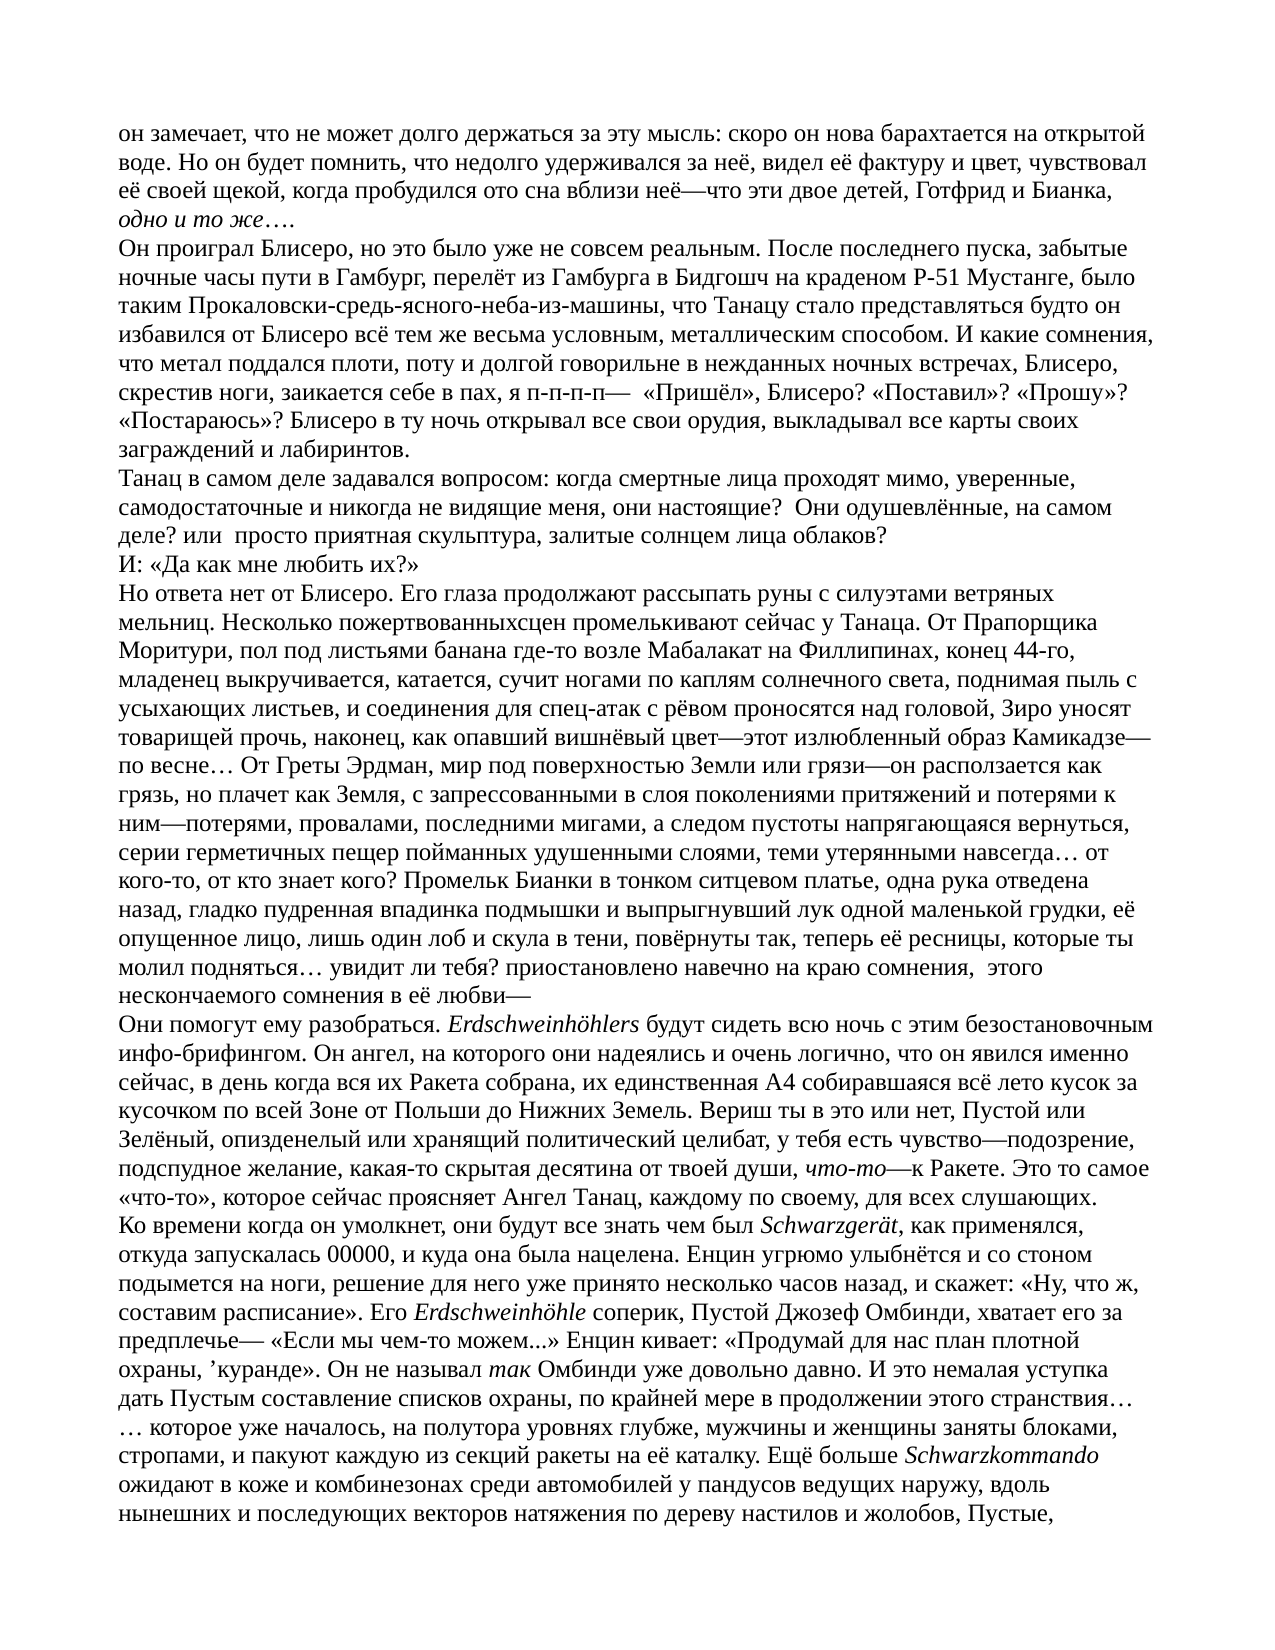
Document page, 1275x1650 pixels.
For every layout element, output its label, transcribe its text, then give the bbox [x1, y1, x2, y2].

text Они помогут ему разобраться. Erdschweinhöhlers будут сидеть всю ночь с этим безостановочным инфо-брифингом. Он ангел, на которого они надеялись и очень логично, что он явился именно сейчас, в день когда вся их Ракета собрана, их единственная А4 собиравшаяся всё лето кусок за кусочком по всей Зоне от Польши до Нижних Земель. Вериш ты в это или нет, Пустой или Зелёный, опизденелый или хранящий политический целибат, у тебя есть чувство—подозрение, подспудное желание, какая-то скрытая десятина от твоей души, что-то—к Ракете. Это то самое «что-то», которое сейчас проясняет Ангел Танац, каждому по своему, для всех слушающих. [118, 1009, 1157, 1211]
text Ко времени когда он умолкнет, они будут все знать чем был Schwarzgerät, как применялся, откуда запускалась 00000, и куда она была нацелена. Енцин угрюмо улыбнётся и со стоном подымется на ноги, решение для него уже принято несколько часов назад, и скажет: «Ну, что ж, составим расписание». Его Erdschweinhöhle соперик, Пустой Джозеф Омбинди, хватает его за предплечье— «Если мы чем-то можем...» Енцин кивает: «Продумай для нас план плотной охраны, ’куранде». Он не называл так Омбинди уже довольно давно. И это немалая уступка дать Пустым составление списков охраны, по крайней мере в продолжении этого странствия… [118, 1211, 1157, 1412]
text он замечает, что не может долго держаться за эту мысль: скоро он нова барахтается на открытой воде. Но он будет помнить, что недолго удерживался за неё, видел её фактуру и цвет, чувствовал её своей щекой, когда пробудился ото сна вблизи неё—что эти двое детей, Готфрид и Бианка, одно и то же…. [118, 118, 1157, 233]
text Но ответа нет от Блисеро. Его глаза продолжают рассыпать руны с силуэтами ветряных мельниц. Несколько пожертвованныхсцен промелькивают сейчас у Танаца. От Прапорщика Моритури, пол под листьями банана где-то возле Мабалакат на Филлипинах, конец 44-го, младенец выкручивается, катается, сучит ногами по каплям солнечного света, поднимая пыль с усыхающих листьев, и соединения для спец-атак с рёвом проносятся над головой, Зиро уносят товарищей прочь, наконец, как опавший вишнёвый цвет—этот излюбленный образ Камикадзе—по весне… От Греты Эрдман, мир под поверхностью Земли или грязи—он расползается как грязь, но плачет как Земля, с запрессованными в слоя поколениями притяжений и потерями к ним—потерями, провалами, последними мигами, а следом пустоты напрягающаяся вернуться, серии герметичных пещер пойманных удушенными слоями, теми утерянными навсегда… от кого-то, от кто знает кого? Промельк Бианки в тонком ситцевом платье, одна рука отведена назад, гладко пудренная впадинка подмышки и выпрыгнувший лук одной маленькой грудки, её опущенное лицо, лишь один лоб и скула в тени, повёрнуты так, теперь её ресницы, которые ты молил подняться… увидит ли тебя? приостановлено навечно на краю сомнения, этого нескончаемого сомнения в её любви— [118, 578, 1157, 1009]
text Он проиграл Блисеро, но это было уже не совсем реальным. После последнего пуска, забытые ночные часы пути в Гамбург, перелёт из Гамбурга в Бидгошч на краденом Р-51 Мустанге, было таким Прокаловски-средь-ясного-неба-из-машины, что Танацу стало представляться будто он избавился от Блисеро всё тем же весьма условным, металлическим способом. И какие сомнения, что метал поддался плоти, поту и долгой говорильне в нежданных ночных встречах, Блисеро, скрестив ноги, заикается себе в пах, я п-п-п-п— «Пришёл», Блисеро? «Поставил»? «Прошу»? «Постараюсь»? Блисеро в ту ночь открывал все свои орудия, выкладывал все карты своих заграждений и лабиринтов. [118, 233, 1157, 463]
text … которое уже началось, на полутора уровнях глубже, мужчины и женщины заняты блоками, стропами, и пакуют каждую из секций ракеты на её каталку. Ещё больше Schwarzkommando ожидают в коже и комбинезонах среди автомобилей у пандусов ведущих наружу, вдоль нынешних и последующих векторов натяжения по дереву настилов и жолобов, Пустые, [118, 1412, 1157, 1527]
text Танац в самом деле задавался вопросом: когда смертные лица проходят мимо, уверенные, самодостаточные и никогда не видящие меня, они настоящие? Они одушевлённые, на самом деле? или просто приятная скульптура, залитые солнцем лица облаков? [118, 463, 1157, 549]
text И: «Да как мне любить их?» [118, 549, 1157, 578]
